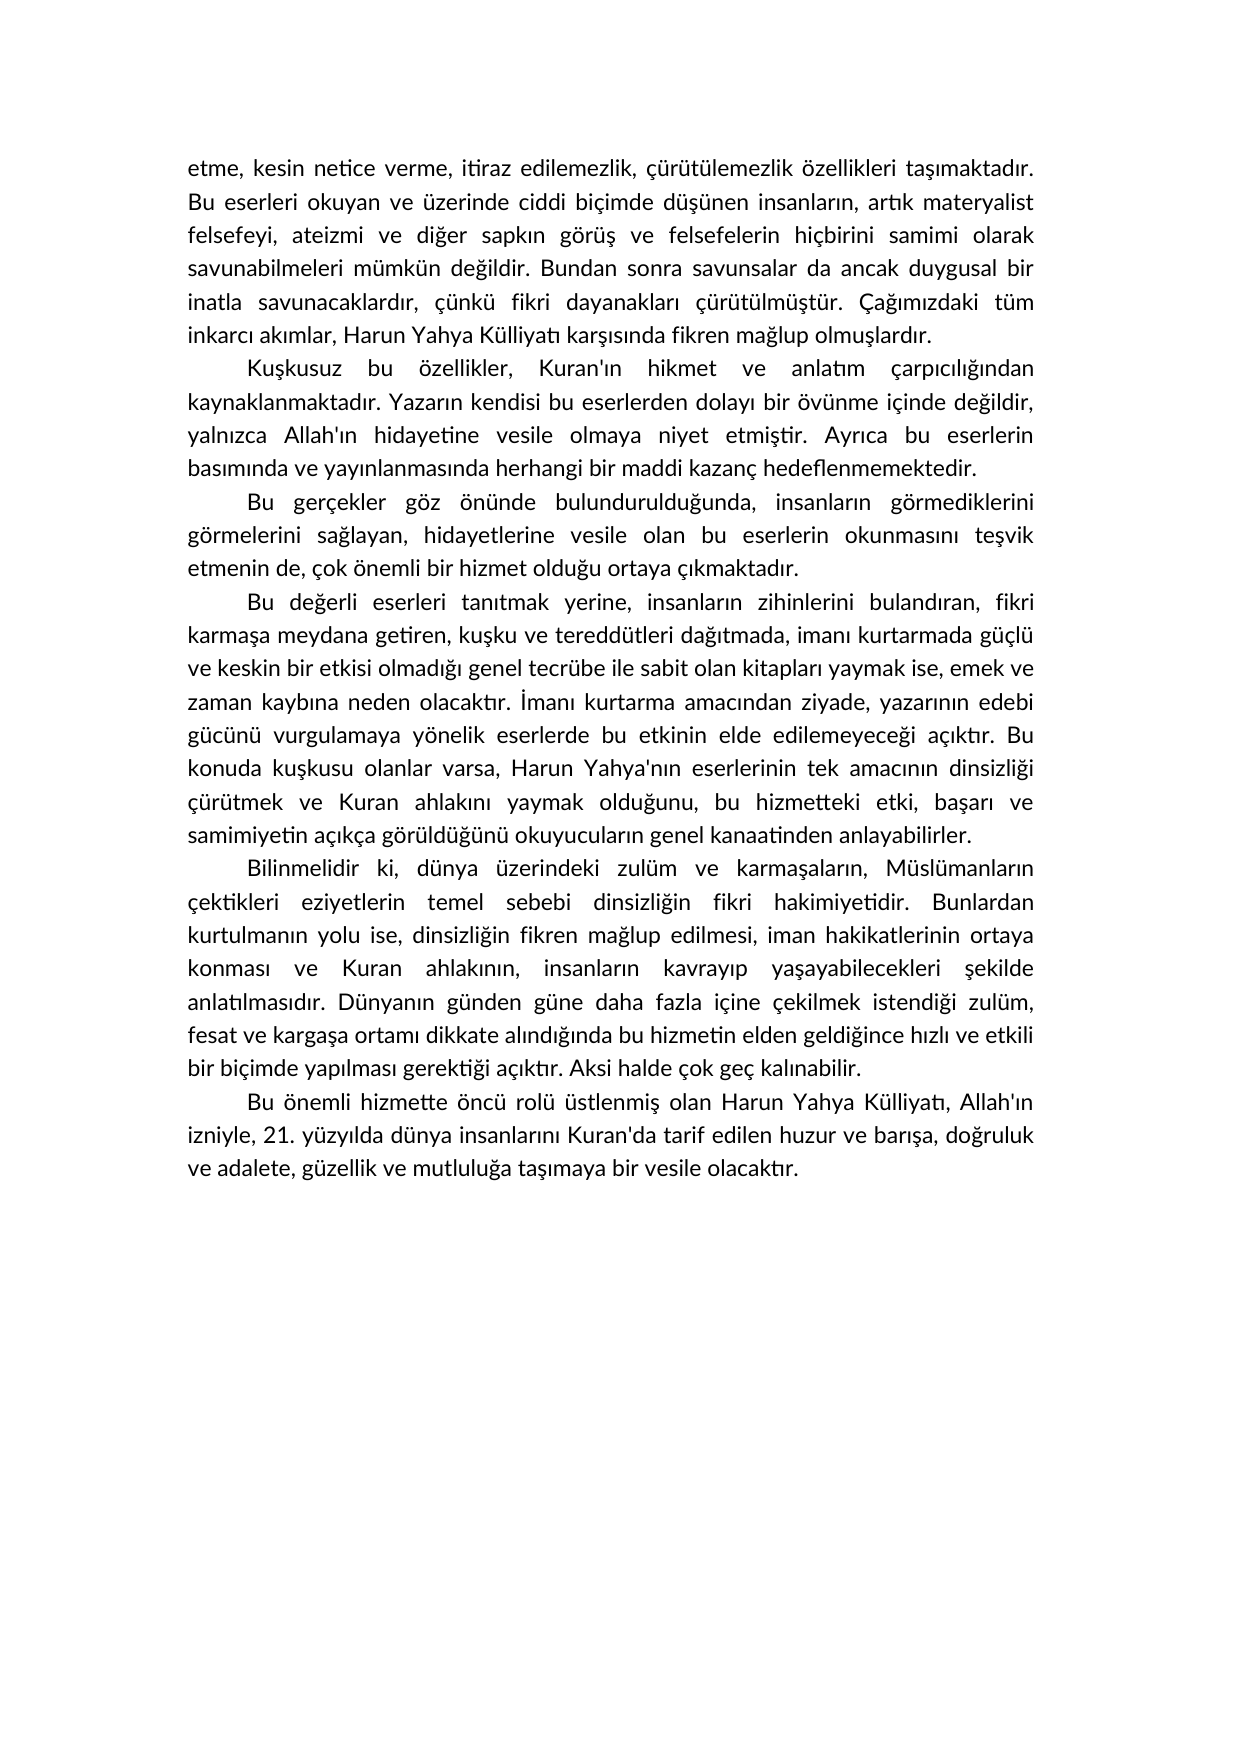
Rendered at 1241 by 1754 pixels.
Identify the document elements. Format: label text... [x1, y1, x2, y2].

text Bu önemli hizmette öncü rolü üstlenmiş olan Harun Yahya Külliyatı, Allah'ın izniyle, 21. yüzyılda dünya insanlarını Kuran'da tarif edilen huzur ve barışa, doğruluk ve adalete, güzellik ve mutluluğa taşımaya bir vesile olacaktır. [187, 1083, 1035, 1183]
text Kuşkusuz bu özellikler, Kuran'ın hikmet ve anlatım çarpıcılığından kaynaklanmaktadır. Yazarın kendisi bu eserlerden dolayı bir övünme içinde değildir, yalnızca Allah'ın hidayetine vesile olmaya niyet etmiştir. Ayrıca bu eserlerin basımında ve yayınlanmasında herhangi bir maddi kazanç hedeflenmemektedir. [187, 350, 1035, 483]
text Bilinmelidir ki, dünya üzerindeki zulüm ve karmaşaların, Müslümanların çektikleri eziyetlerin temel sebebi dinsizliğin fikri hakimiyetidir. Bunlardan kurtulmanın yolu ise, dinsizliğin fikren mağlup edilmesi, iman hakikatlerinin ortaya konması ve Kuran ahlakının, insanların kavrayıp yaşayabilecekleri şekilde anlatılmasıdır. Dünyanın günden güne daha fazla içine çekilmek istendiği zulüm, fesat ve kargaşa ortamı dikkate alındığında bu hizmetin elden geldiğince hızlı ve etkili bir biçimde yapılması gerektiği açıktır. Aksi halde çok geç kalınabilir. [187, 850, 1035, 1083]
text Bu gerçekler göz önünde bulundurulduğunda, insanların görmediklerini görmelerini sağlayan, hidayetlerine vesile olan bu eserlerin okunmasını teşvik etmenin de, çok önemli bir hizmet olduğu ortaya çıkmaktadır. [187, 483, 1035, 583]
text etme, kesin netice verme, itiraz edilemezlik, çürütülemezlik özellikleri taşımaktadır. Bu eserleri okuyan ve üzerinde ciddi biçimde düşünen insanların, artık materyalist felsefeyi, ateizmi ve diğer sapkın görüş ve felsefelerin hiçbirini samimi olarak savunabilmeleri mümkün değildir. Bundan sonra savunsalar da ancak duygusal bir inatla savunacaklardır, çünkü fikri dayanakları çürütülmüştür. Çağımızdaki tüm inkarcı akımlar, Harun Yahya Külliyatı karşısında fikren mağlup olmuşlardır. [187, 150, 1035, 350]
text Bu değerli eserleri tanıtmak yerine, insanların zihinlerini bulandıran, fikri karmaşa meydana getiren, kuşku ve tereddütleri dağıtmada, imanı kurtarmada güçlü ve keskin bir etkisi olmadığı genel tecrübe ile sabit olan kitapları yaymak ise, emek ve zaman kaybına neden olacaktır. İmanı kurtarma amacından ziyade, yazarının edebi gücünü vurgulamaya yönelik eserlerde bu etkinin elde edilemeyeceği açıktır. Bu konuda kuşkusu olanlar varsa, Harun Yahya'nın eserlerinin tek amacının dinsizliği çürütmek ve Kuran ahlakını yaymak olduğunu, bu hizmetteki etki, başarı ve samimiyetin açıkça görüldüğünü okuyucuların genel kanaatinden anlayabilirler. [187, 583, 1035, 850]
